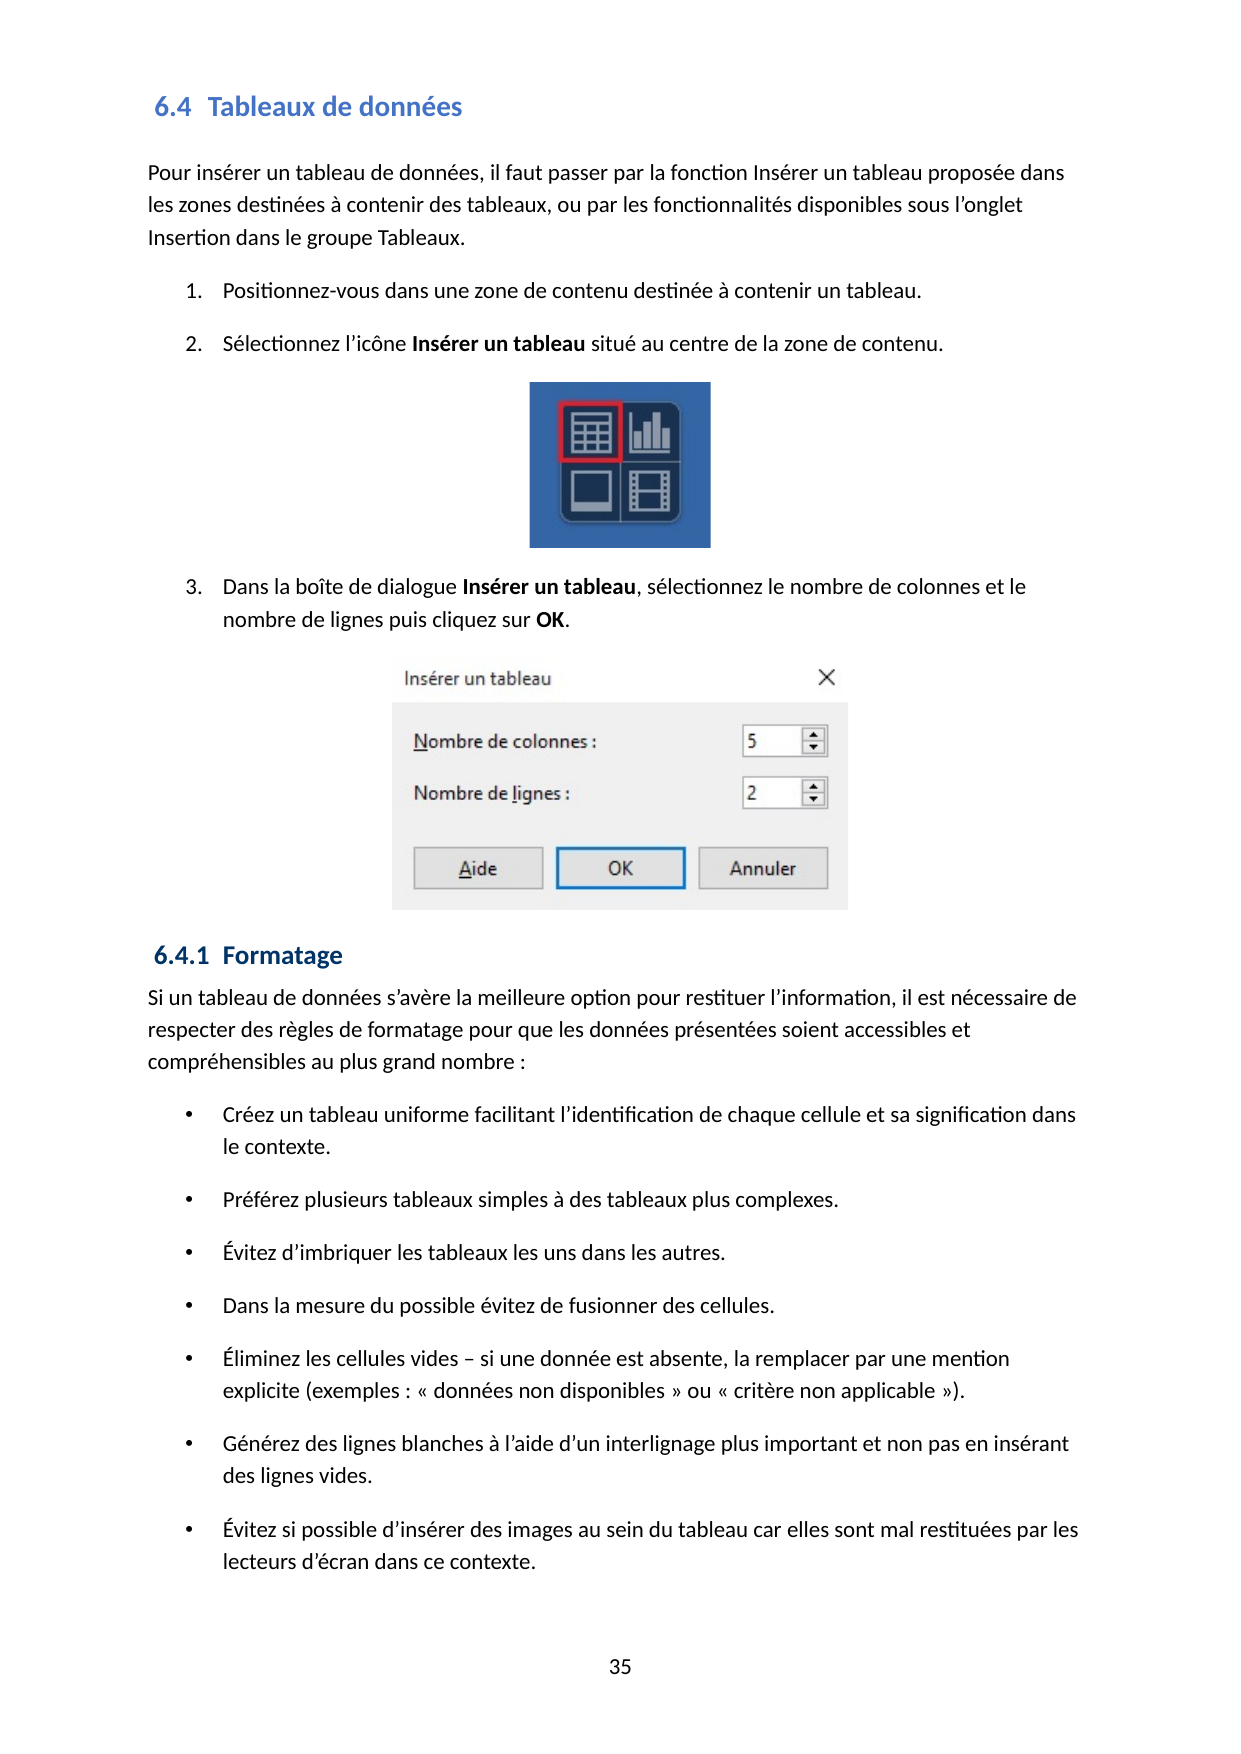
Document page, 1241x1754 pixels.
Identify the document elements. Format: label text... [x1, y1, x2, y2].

list Évitez si possible d’insérer des images au sein du tableau car elles sont mal restituées par les lecteurs d’écran dans ce contexte. [185, 1515, 1093, 1575]
text Pour insérer un tableau de données, il faut passer par la fonction Insérer un tableau proposée dans les zones destinées à contenir des tableaux, ou par les fonctionnalités disponibles sous l’onglet Insertion dans le groupe Tableaux. [148, 158, 1093, 251]
list Positionnez-vous dans une zone de contenu destinée à contenir un tableau. [185, 276, 1093, 304]
subtitle Formatage [148, 938, 1093, 971]
list Préférez plusieurs tableaux simples à des tableaux plus complexes. [185, 1185, 1093, 1213]
text Si un tableau de données s’avère la meilleure option pour restituer l’information, il est nécessaire de respecter des règles de formatage pour que les données présentées soient accessibles et compréhensibles au plus grand nombre : [148, 983, 1093, 1075]
picture [529, 382, 711, 548]
list Générez des lignes blanches à l’aide d’un interlignage plus important et non pas en insérant des lignes vides. [185, 1429, 1093, 1490]
list Éliminez les cellules vides – si une donnée est absente, la remplacer par une mention explicite (exemples : « données non disponibles » ou « critère non applicable »). [185, 1344, 1093, 1404]
list Créez un tableau uniforme facilitant l’identification de chaque cellule et sa signification dans le contexte. [185, 1100, 1093, 1160]
list Sélectionnez l’icône Insérer un tableau situé au centre de la zone de contenu. [185, 329, 1093, 357]
list Dans la mesure du possible évitez de fusionner des cellules. [185, 1291, 1093, 1319]
list Évitez d’imbriquer les tableaux les uns dans les autres. [185, 1238, 1093, 1266]
list Dans la boîte de dialogue Insérer un tableau, sélectionnez le nombre de colonnes et le nombre de lignes puis cliquez sur OK. [185, 572, 1093, 633]
picture [392, 657, 849, 910]
subtitle Tableaux de données [148, 88, 1093, 124]
